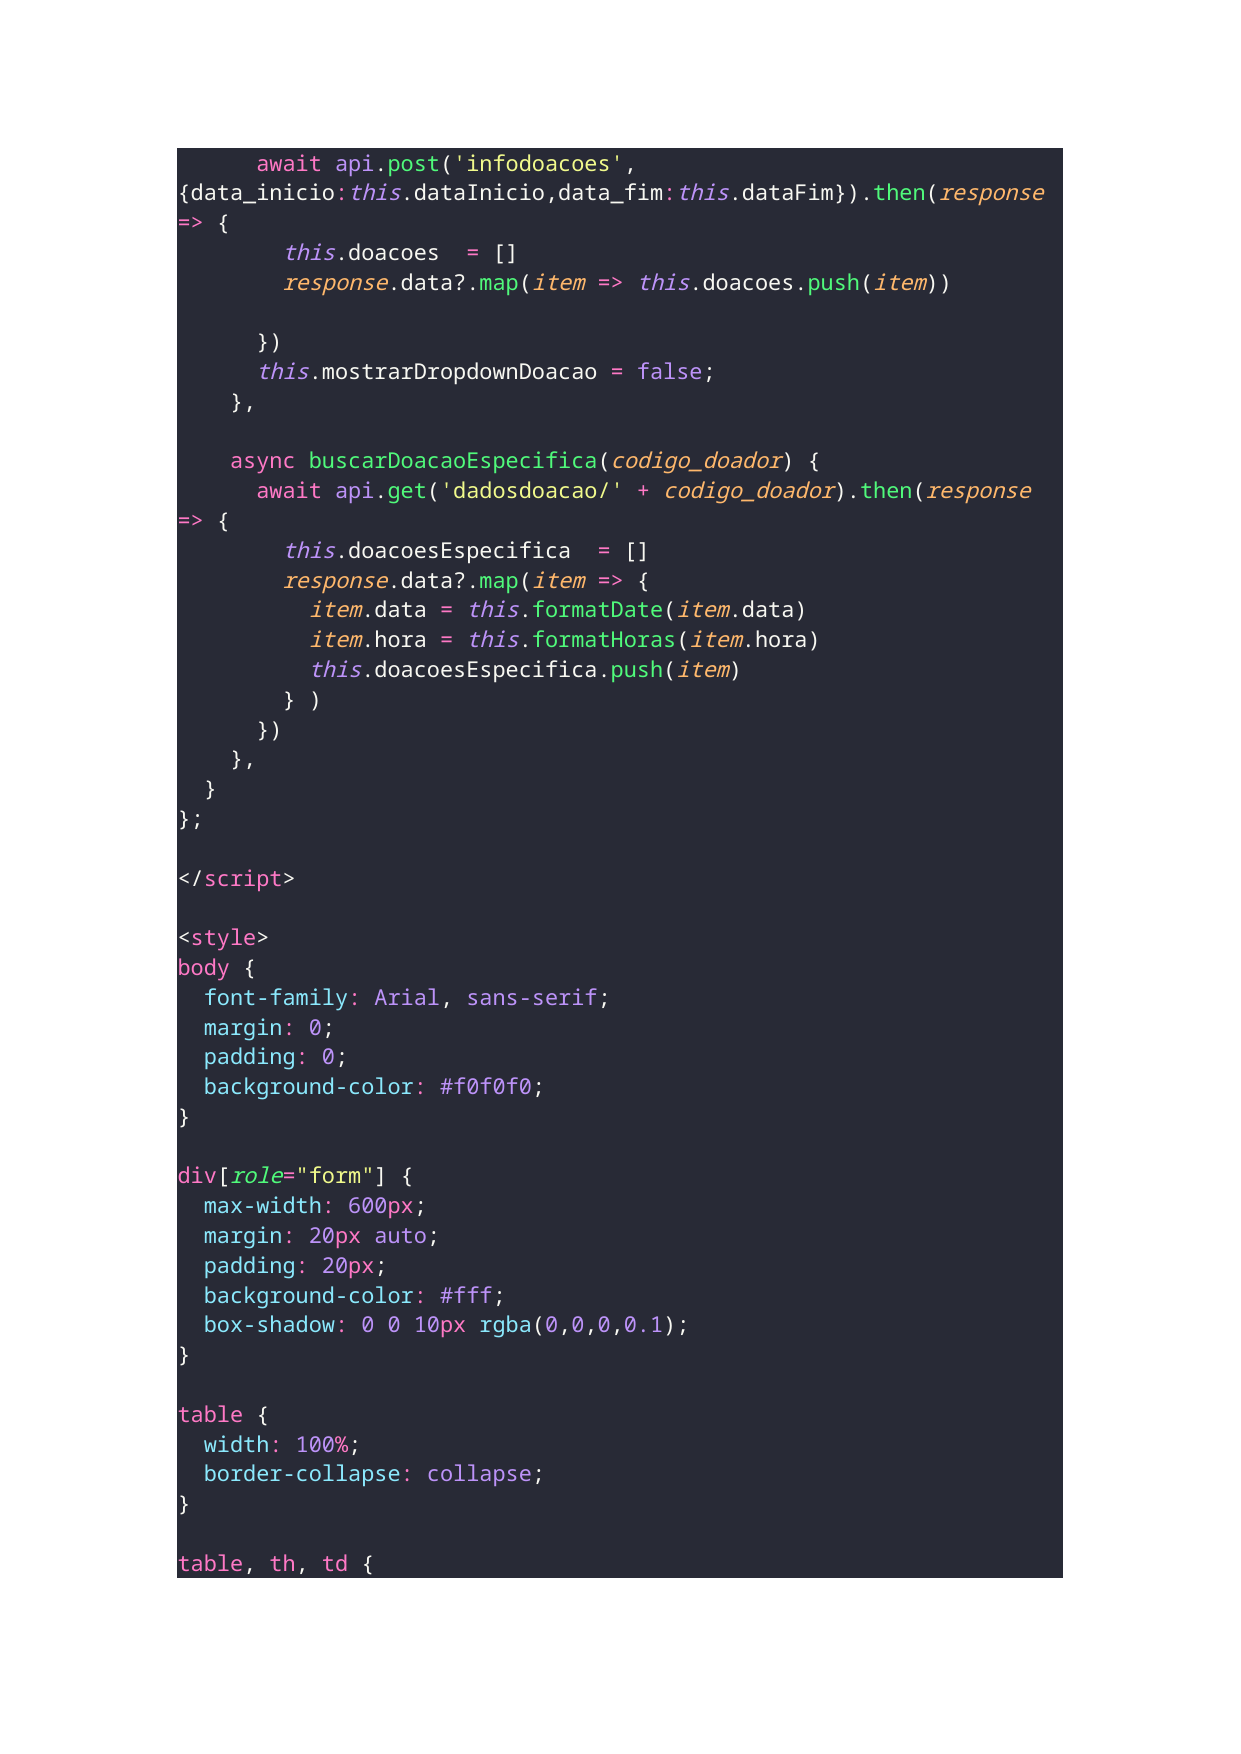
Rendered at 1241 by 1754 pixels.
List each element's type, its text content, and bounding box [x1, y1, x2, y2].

text async buscarDoacaoEspecifica(codigo_doador) { [177, 446, 1063, 475]
text table, th, td { [177, 1548, 1063, 1578]
text response.data?.map(item => this.doacoes.push(item)) [177, 267, 1063, 297]
text }; [177, 803, 1063, 833]
text } ) [177, 684, 1063, 714]
text } [177, 1101, 1063, 1131]
text item.data = this.formatDate(item.data) [177, 594, 1063, 624]
text padding: 20px; [177, 1250, 1063, 1280]
text }) [177, 714, 1063, 743]
text }) [177, 326, 1063, 356]
text item.hora = this.formatHoras(item.hora) [177, 624, 1063, 654]
text } [177, 773, 1063, 803]
text background-color: #fff; [177, 1280, 1063, 1309]
text div[role="form"] { [177, 1161, 1063, 1190]
text await api.get('dadosdoacao/' + codigo_doador).then(response => { [177, 475, 1063, 535]
text padding: 0; [177, 1041, 1063, 1071]
text border-collapse: collapse; [177, 1458, 1063, 1488]
text body { [177, 952, 1063, 982]
text response.data?.map(item => { [177, 565, 1063, 594]
text this.doacoesEspecifica.push(item) [177, 654, 1063, 684]
text table { [177, 1399, 1063, 1429]
text }, [177, 386, 1063, 416]
text this.doacoes = [] [177, 237, 1063, 267]
text await api.post('infodoacoes',{data_inicio:this.dataInicio,data_fim:this.dataFim}).then(response => { [177, 148, 1063, 237]
text font-family: Arial, sans-serif; [177, 982, 1063, 1012]
text <style> [177, 922, 1063, 952]
text } [177, 1339, 1063, 1369]
text width: 100%; [177, 1429, 1063, 1458]
text background-color: #f0f0f0; [177, 1071, 1063, 1101]
text </script> [177, 863, 1063, 892]
text margin: 0; [177, 1012, 1063, 1041]
text }, [177, 743, 1063, 773]
text } [177, 1488, 1063, 1518]
text max-width: 600px; [177, 1190, 1063, 1220]
text this.mostrarDropdownDoacao = false; [177, 356, 1063, 386]
text box-shadow: 0 0 10px rgba(0,0,0,0.1); [177, 1309, 1063, 1339]
text margin: 20px auto; [177, 1220, 1063, 1250]
text this.doacoesEspecifica = [] [177, 535, 1063, 565]
